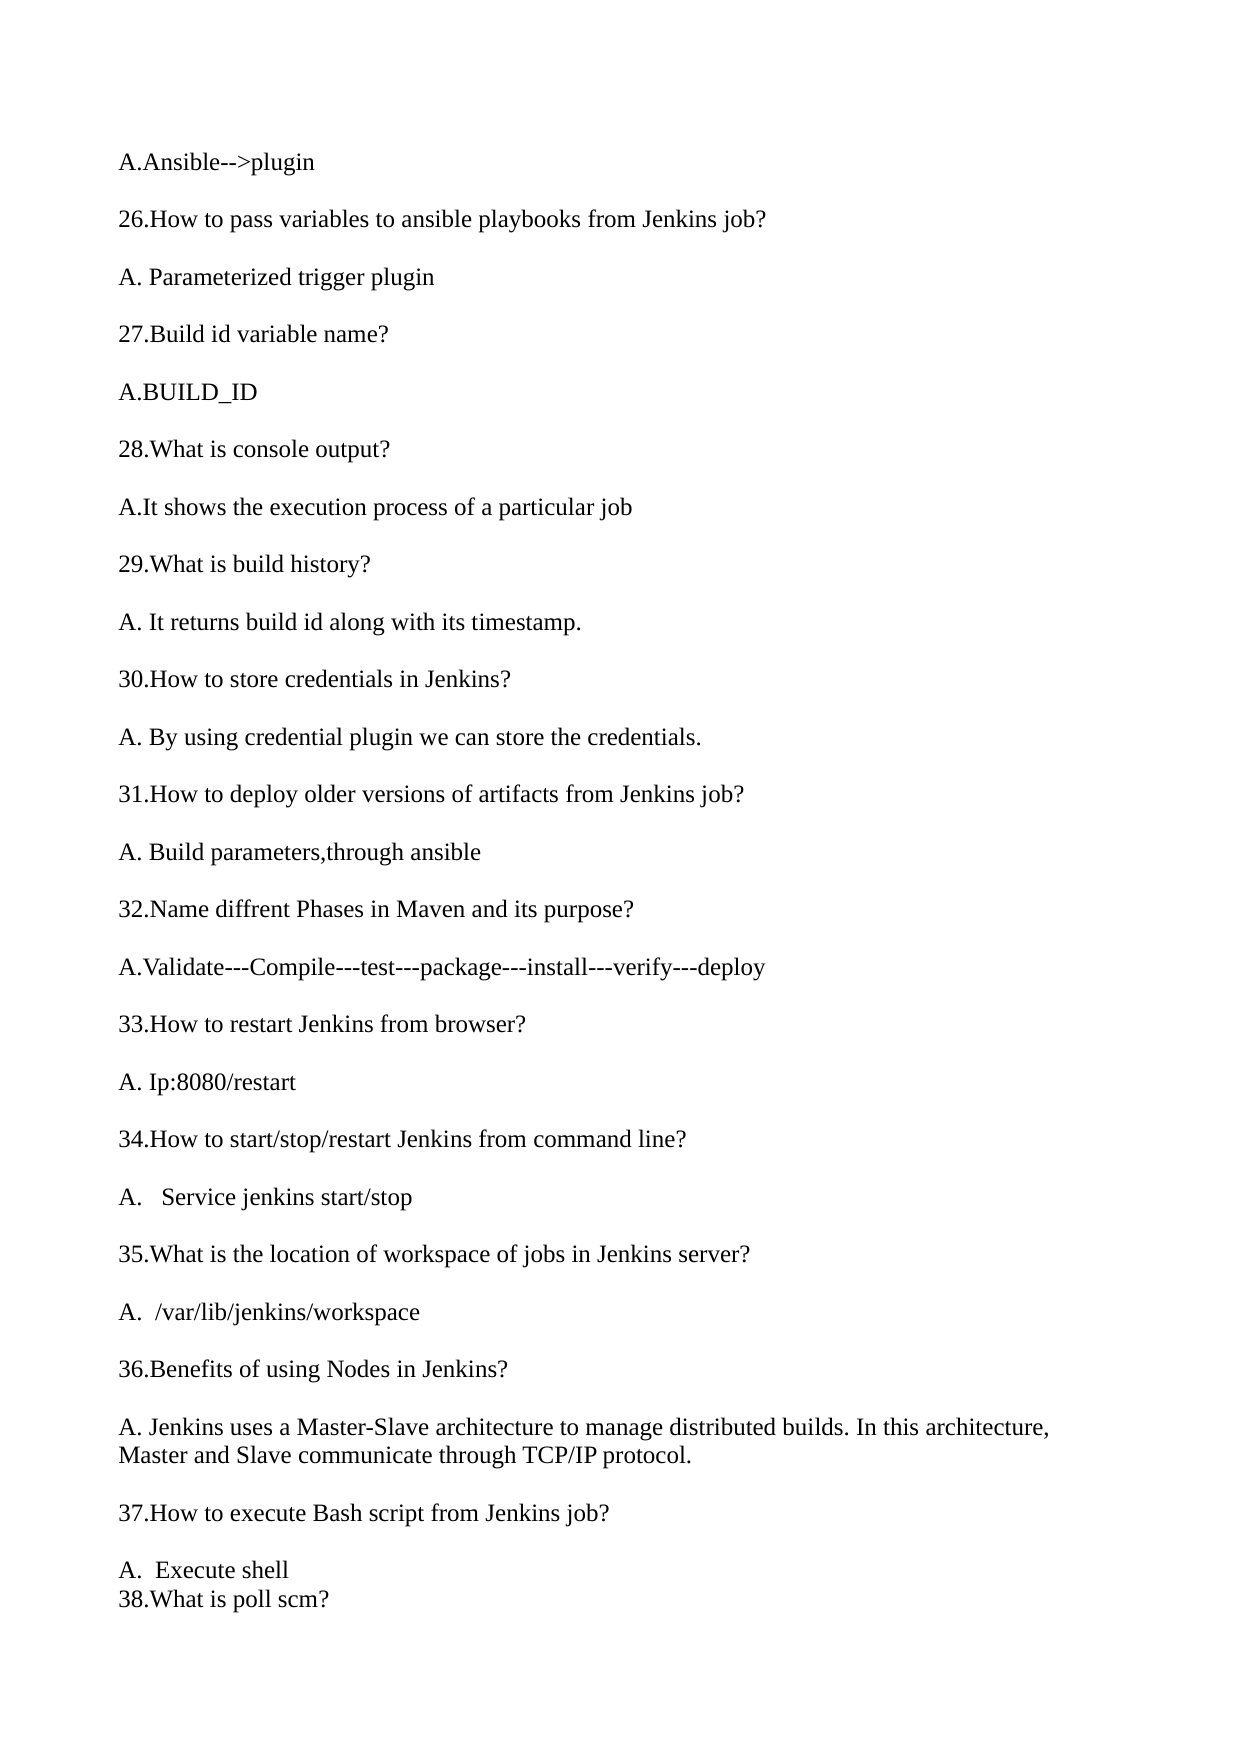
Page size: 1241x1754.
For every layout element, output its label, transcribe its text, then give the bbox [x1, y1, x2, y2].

list How to start/stop/restart Jenkins from command line? [118, 1124, 1122, 1153]
text A.Validate---Compile---test---package---install---verify---deploy [118, 952, 1122, 981]
text A. Build parameters,through ansible [118, 837, 1122, 866]
list Benefits of using Nodes in Jenkins? [118, 1354, 1122, 1383]
text A. /var/lib/jenkins/workspace [118, 1297, 1122, 1326]
list How to store credentials in Jenkins? [118, 664, 1122, 693]
list Name diffrent Phases in Maven and its purpose? [118, 894, 1122, 923]
list Build id variable name? [118, 319, 1122, 348]
text A. Service jenkins start/stop [118, 1182, 1122, 1211]
text A.BUILD_ID [118, 377, 1122, 406]
list How to deploy older versions of artifacts from Jenkins job? [118, 779, 1122, 808]
list How to pass variables to ansible playbooks from Jenkins job? [118, 204, 1122, 233]
list What is the location of workspace of jobs in Jenkins server? [118, 1239, 1122, 1268]
list How to restart Jenkins from browser? [118, 1009, 1122, 1038]
text A. By using credential plugin we can store the credentials. [118, 722, 1122, 751]
list What is console output? [118, 434, 1122, 463]
text A. It returns build id along with its timestamp. [118, 607, 1122, 636]
list What is build history? [118, 549, 1122, 578]
list How to execute Bash script from Jenkins job? [118, 1498, 1122, 1527]
text A. Parameterized trigger plugin [118, 262, 1122, 291]
text 38.What is poll scm? [118, 1584, 1122, 1613]
text A.It shows the execution process of a particular job [118, 492, 1122, 521]
text A. Jenkins uses a Master-Slave architecture to manage distributed builds. In this architecture, Master and Slave communicate through TCP/IP protocol. [118, 1412, 1122, 1469]
text A. Execute shell [118, 1556, 1122, 1584]
text A.Ansible-->plugin [118, 147, 1122, 176]
text A. Ip:8080/restart [118, 1067, 1122, 1096]
